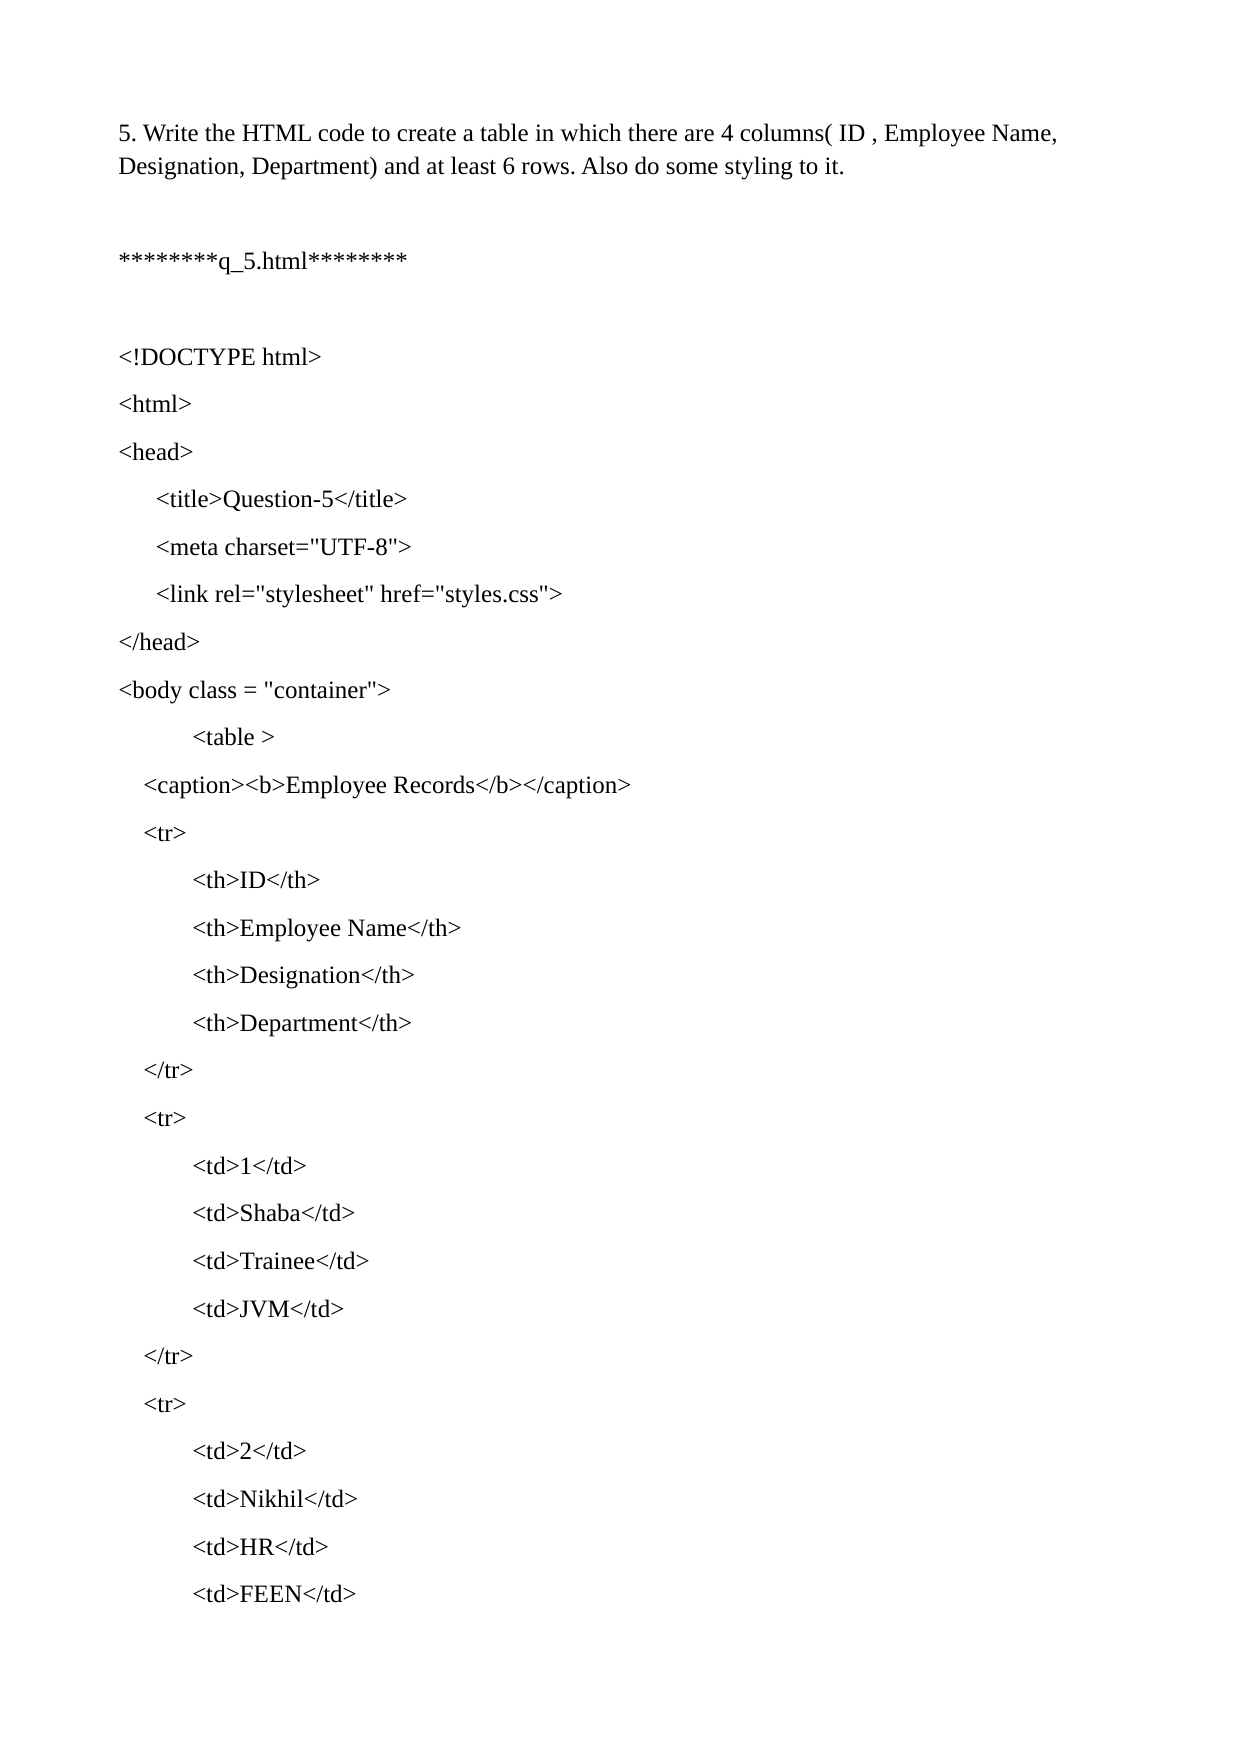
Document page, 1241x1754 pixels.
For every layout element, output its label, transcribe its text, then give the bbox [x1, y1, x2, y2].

text </tr> [118, 1056, 1122, 1084]
text <head> [118, 437, 1122, 466]
text <title>Question-5</title> [118, 484, 1122, 513]
text <th>Department</th> [118, 1008, 1122, 1037]
text <td>Shaba</td> [118, 1198, 1122, 1227]
text <td>Nikhil</td> [118, 1484, 1122, 1513]
text <html> [118, 389, 1122, 418]
text <td>HR</td> [118, 1532, 1122, 1560]
text <th>ID</th> [118, 865, 1122, 894]
text <link rel="stylesheet" href="styles.css"> [118, 579, 1122, 608]
text <caption><b>Employee Records</b></caption> [118, 770, 1122, 799]
text <th>Designation</th> [118, 960, 1122, 989]
text <tr> [118, 818, 1122, 846]
text <td>1</td> [118, 1151, 1122, 1179]
text <!DOCTYPE html> [118, 342, 1122, 370]
text ********q_5.html******** [118, 246, 1122, 275]
text <td>2</td> [118, 1436, 1122, 1465]
text <table > [118, 722, 1122, 751]
text <body class = "container"> [118, 675, 1122, 703]
text <meta charset="UTF-8"> [118, 532, 1122, 561]
text </tr> [118, 1341, 1122, 1370]
text <td>Trainee</td> [118, 1246, 1122, 1275]
text <tr> [118, 1389, 1122, 1418]
text </head> [118, 627, 1122, 656]
text 5. Write the HTML code to create a table in which there are 4 columns( ID , Employee Name, Designation, Department) and at least 6 rows. Also do some styling to it. [118, 118, 1122, 180]
text <tr> [118, 1103, 1122, 1132]
text <td>JVM</td> [118, 1294, 1122, 1322]
text <td>FEEN</td> [118, 1579, 1122, 1608]
text <th>Employee Name</th> [118, 913, 1122, 942]
